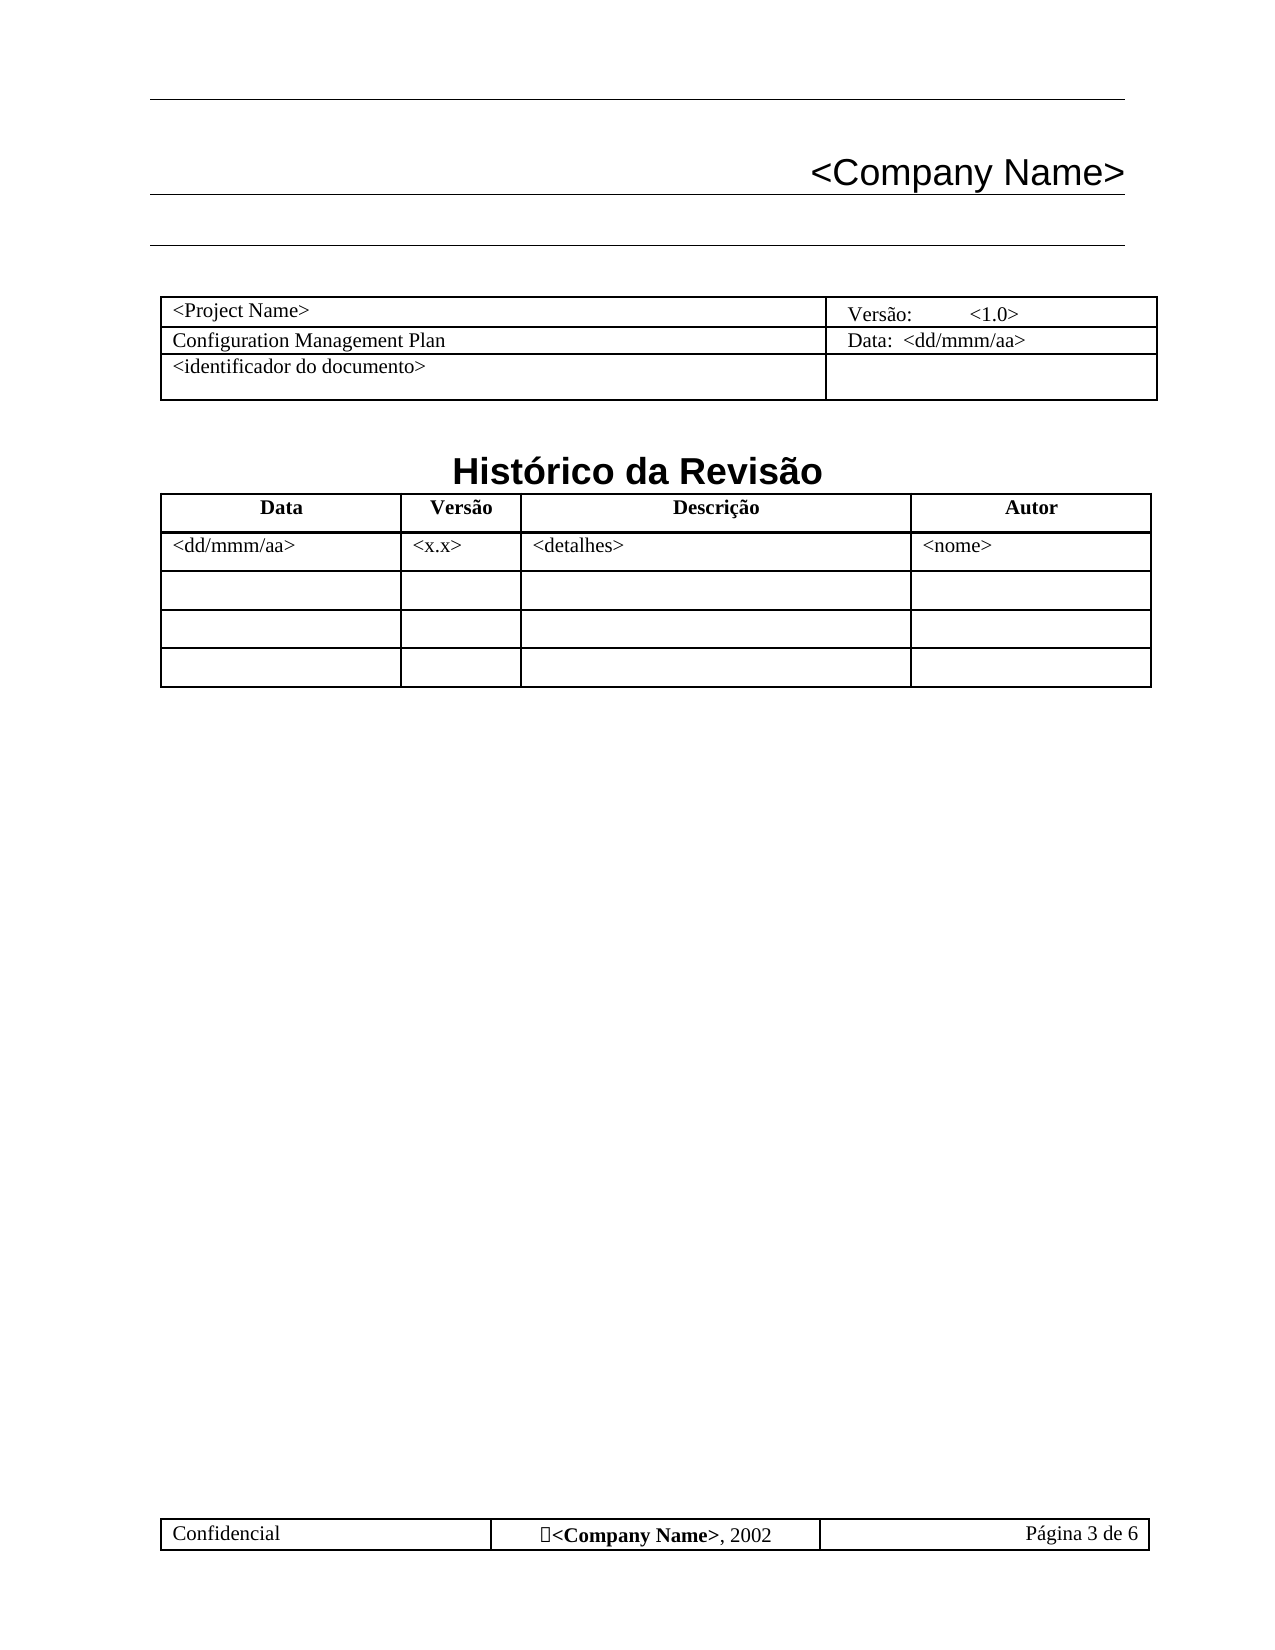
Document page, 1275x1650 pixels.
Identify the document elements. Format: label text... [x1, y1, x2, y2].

table_cell [912, 611, 1150, 647]
table_cell [912, 572, 1150, 609]
table_cell [522, 572, 910, 609]
table_cell [402, 649, 520, 686]
table_cell [522, 611, 910, 647]
table_cell [912, 649, 1150, 686]
text Histórico da Revisão [150, 449, 1125, 493]
table_cell [522, 649, 910, 686]
table_cell [162, 611, 400, 647]
table_cell <dd/mmm/aa> [162, 534, 400, 570]
table_cell <nome> [912, 534, 1150, 570]
table_cell [162, 649, 400, 686]
table_header Data [162, 495, 400, 531]
table_cell <x.x> [402, 534, 520, 570]
table_cell <detalhes> [522, 534, 910, 570]
table_cell [162, 572, 400, 609]
table_header Autor [912, 495, 1150, 531]
table_cell [402, 611, 520, 647]
table_header Descrição [522, 495, 910, 531]
table_cell [402, 572, 520, 609]
table_header Versão [402, 495, 520, 531]
